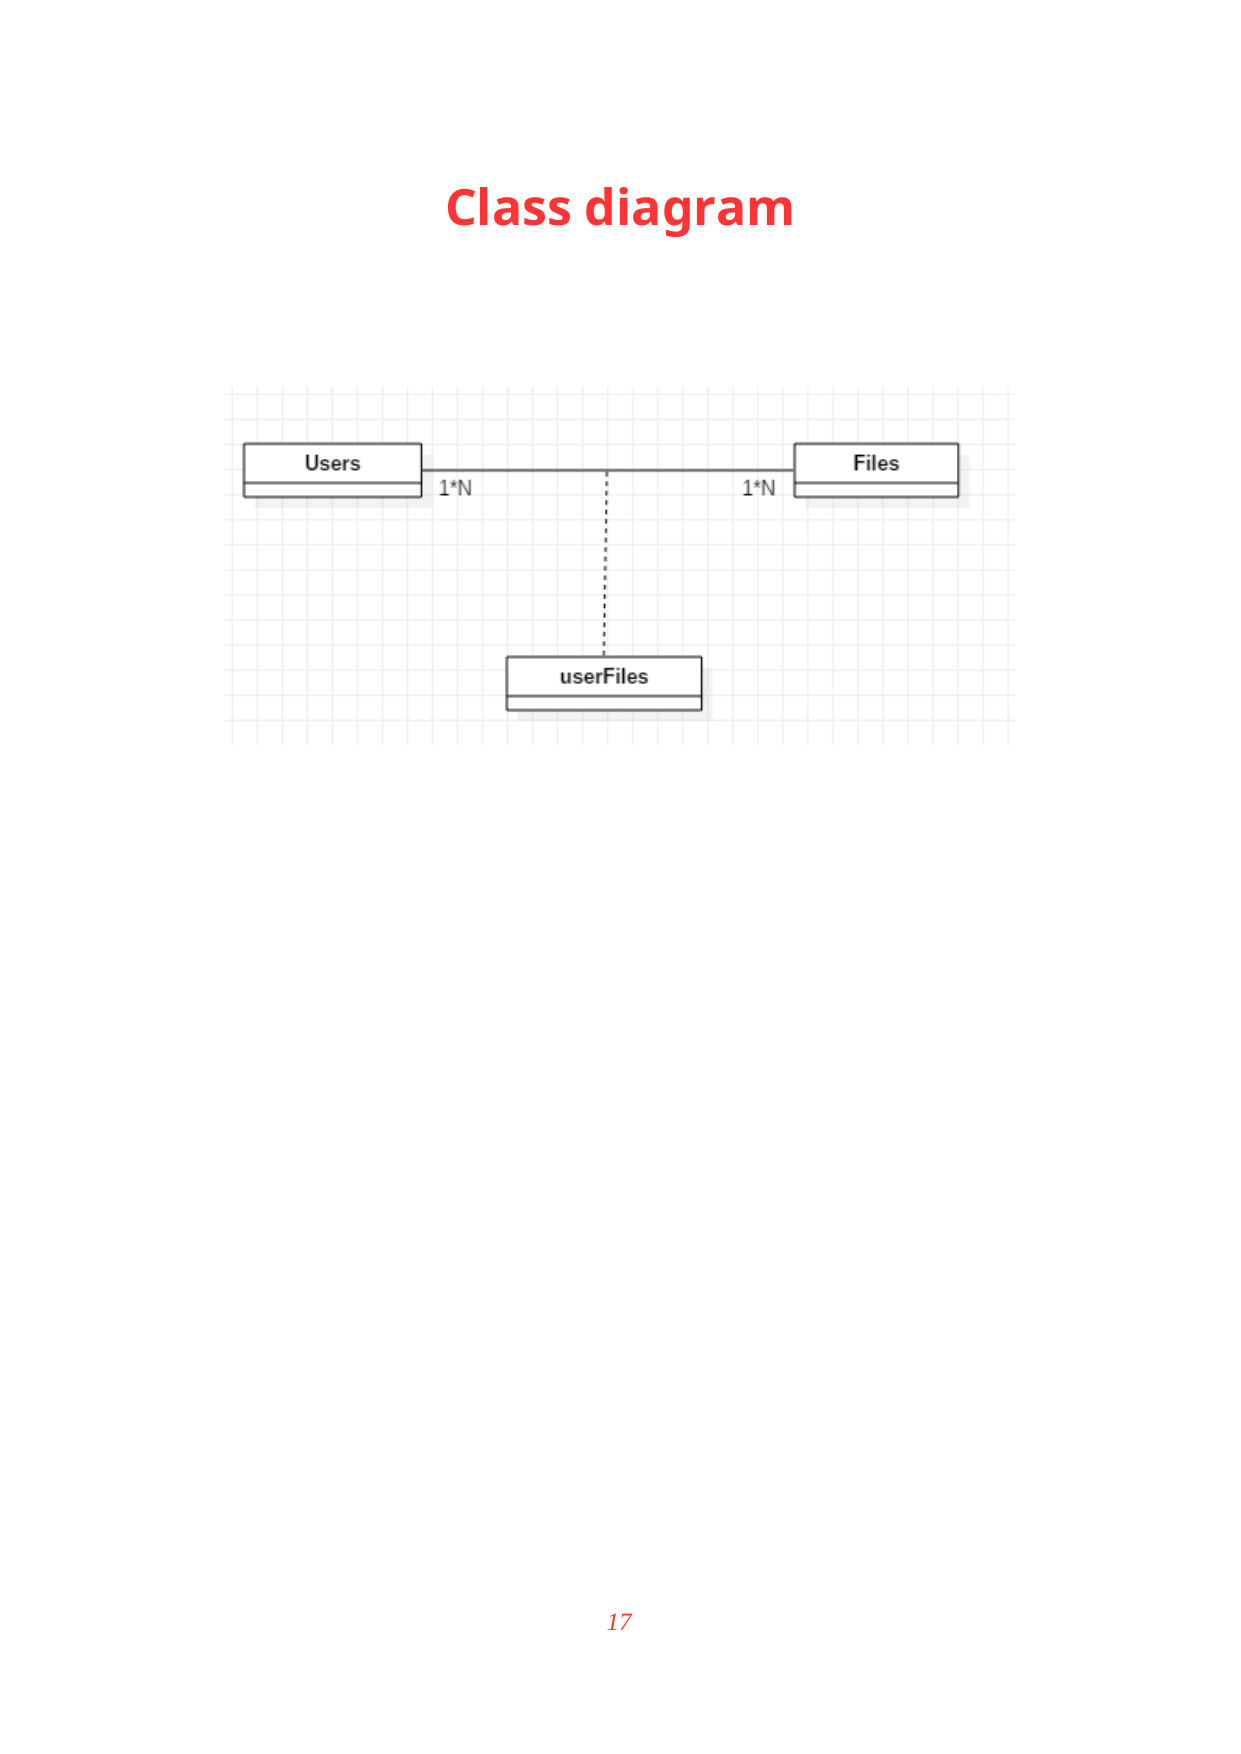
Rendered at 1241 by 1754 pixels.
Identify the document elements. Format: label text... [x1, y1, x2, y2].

picture [224, 386, 1017, 745]
subtitle Class diagram [118, 172, 1122, 240]
